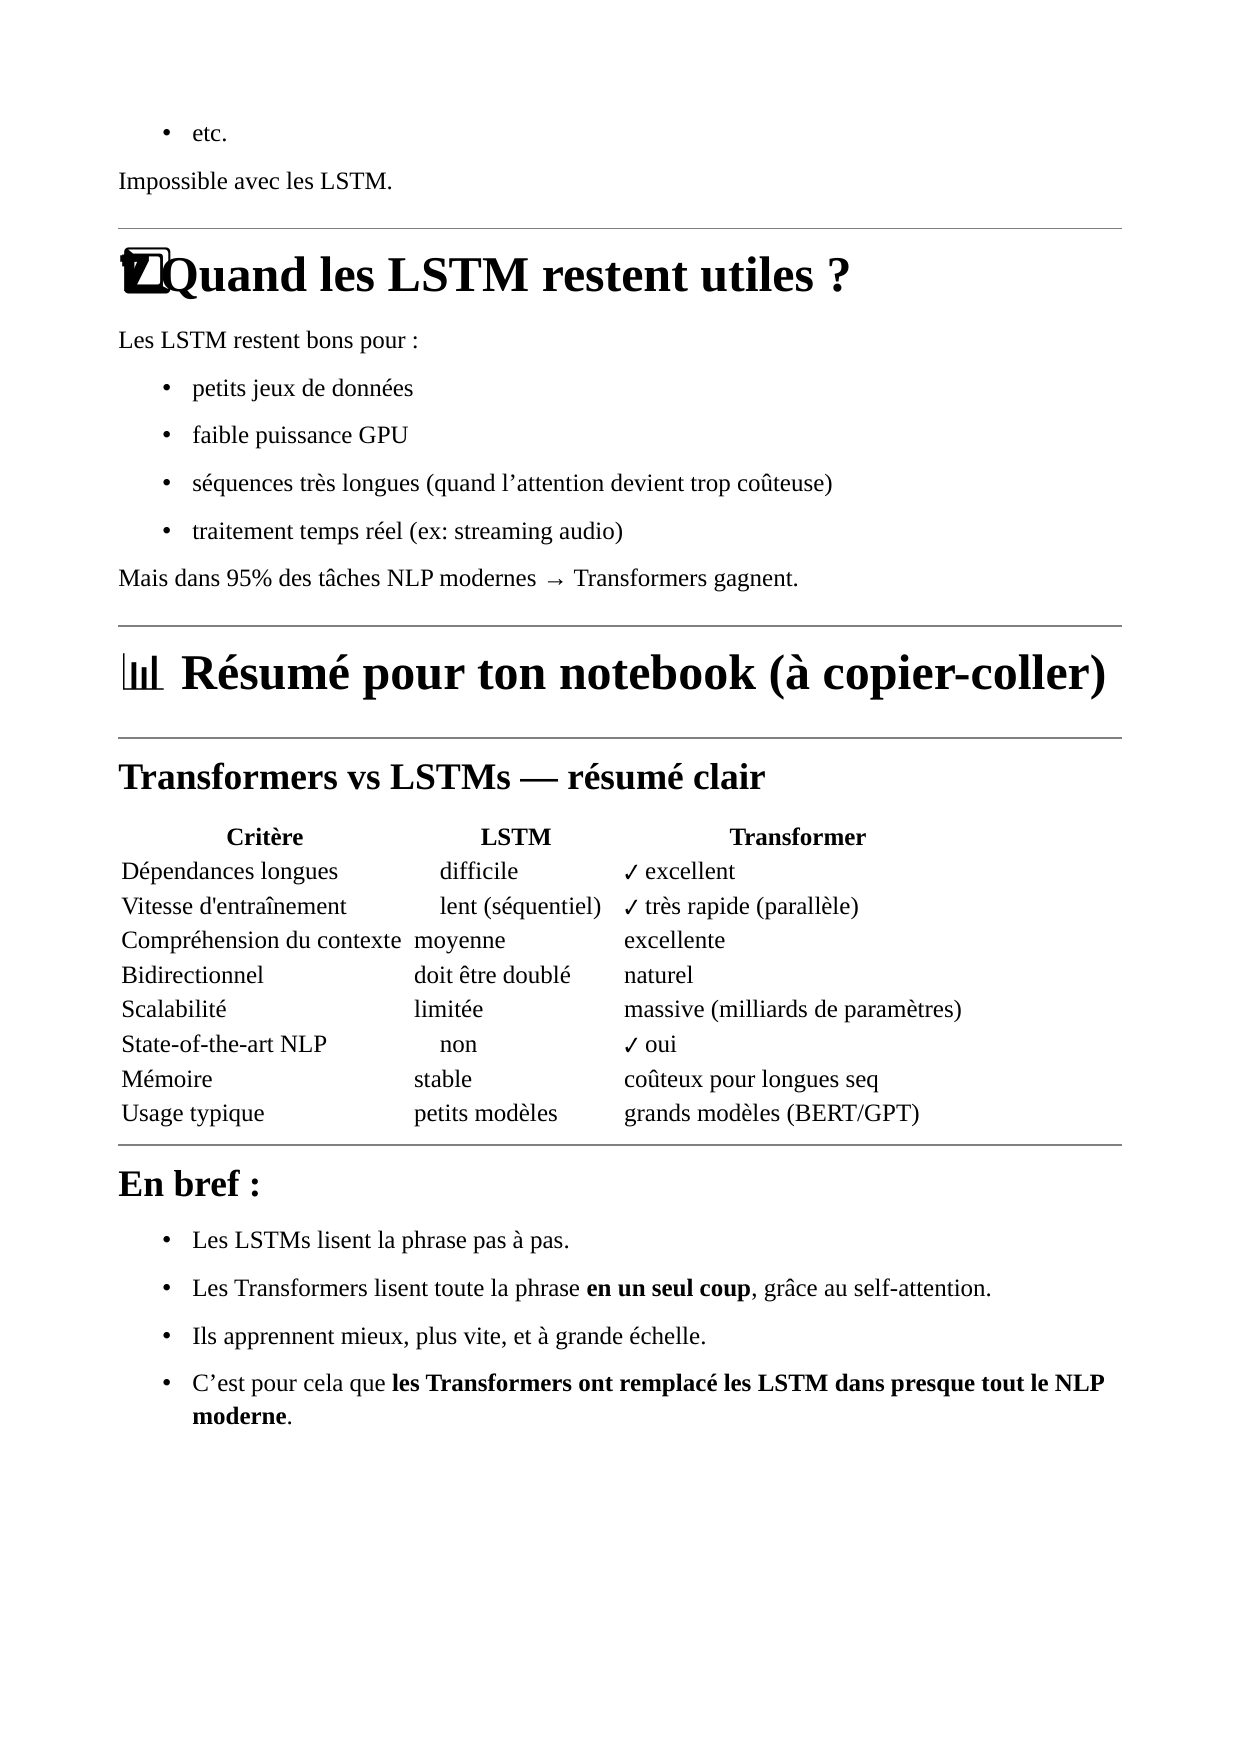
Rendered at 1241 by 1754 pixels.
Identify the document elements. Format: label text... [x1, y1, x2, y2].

table_cell Mémoire [118, 1061, 411, 1095]
text Impossible avec les LSTM. [118, 166, 1122, 194]
table_cell petits modèles [411, 1095, 621, 1130]
text Les LSTM restent bons pour : [118, 325, 1122, 354]
table_cell Vitesse d'entraînement [118, 888, 411, 922]
list Ils apprennent mieux, plus vite, et à grande échelle. [162, 1321, 1122, 1349]
table_cell coûteux pour longues seq [621, 1061, 974, 1095]
table_cell limitée [411, 992, 621, 1026]
table_cell massive (milliards de paramètres) [621, 992, 974, 1026]
table_cell ✔ très rapide (parallèle) [621, 888, 974, 922]
list Les LSTMs lisent la phrase pas à pas. [162, 1226, 1122, 1254]
subtitle Transformers vs LSTMs — résumé clair [118, 754, 1122, 798]
list traitement temps réel (ex: streaming audio) [162, 516, 1122, 544]
table_cell grands modèles (BERT/GPT) [621, 1095, 974, 1130]
table_cell State-of-the-art NLP [118, 1026, 411, 1061]
table_cell ✔ oui [621, 1026, 974, 1061]
list C’est pour cela que les Transformers ont remplacé les LSTM dans presque tout le NLP moderne. [162, 1368, 1122, 1430]
table_cell ❌ lent (séquentiel) [411, 888, 621, 922]
list etc. [162, 118, 1122, 147]
table_cell Compréhension du contexte [118, 923, 411, 957]
subtitle En bref : [118, 1161, 1122, 1204]
table_header LSTM [411, 819, 621, 853]
list petits jeux de données [162, 373, 1122, 402]
table_cell Usage typique [118, 1095, 411, 1130]
table_cell Bidirectionnel [118, 957, 411, 992]
table_cell Scalabilité [118, 992, 411, 1026]
list faible puissance GPU [162, 421, 1122, 449]
table_cell doit être doublé [411, 957, 621, 992]
table_cell ✔ excellent [621, 853, 974, 888]
list séquences très longues (quand l’attention devient trop coûteuse) [162, 468, 1122, 497]
table_header Transformer [621, 819, 974, 853]
table_cell ❌ non [411, 1026, 621, 1061]
table_cell Dépendances longues [118, 853, 411, 888]
table_cell moyenne [411, 923, 621, 957]
subtitle 7️⃣ Quand les LSTM restent utiles ? [118, 245, 1122, 302]
table_cell naturel [621, 957, 974, 992]
table_cell stable [411, 1061, 621, 1095]
subtitle 📊 Résumé pour ton notebook (à copier-coller) [118, 642, 1122, 700]
table_header Critère [118, 819, 411, 853]
table_cell excellente [621, 923, 974, 957]
list Les Transformers lisent toute la phrase en un seul coup, grâce au self-attention. [162, 1273, 1122, 1302]
text Mais dans 95% des tâches NLP modernes → Transformers gagnent. [118, 563, 1122, 592]
table_cell ❌ difficile [411, 853, 621, 888]
